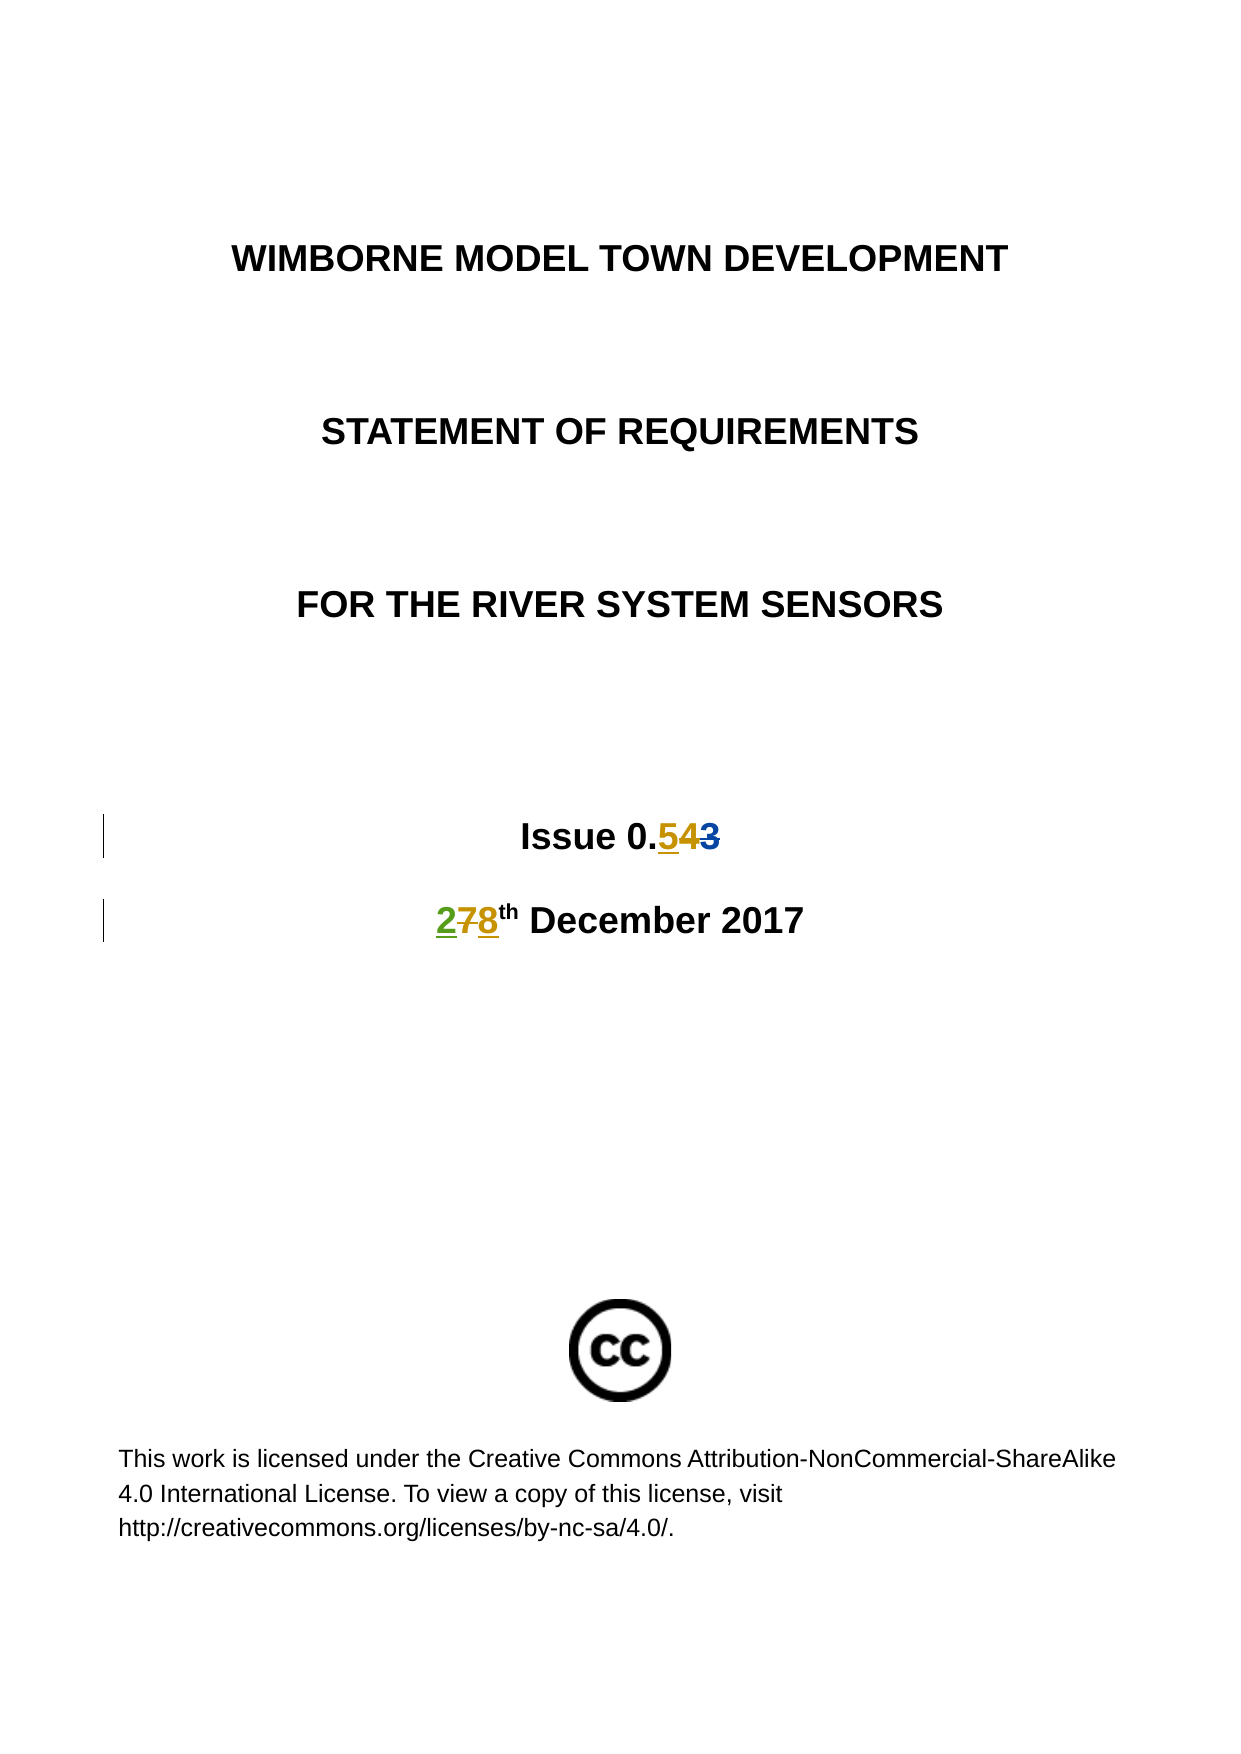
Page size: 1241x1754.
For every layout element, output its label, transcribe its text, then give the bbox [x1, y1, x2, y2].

text Issue 0.5 [118, 814, 1122, 857]
text WIMBORNE MODEL TOWN DEVELOPMENT [118, 236, 1122, 279]
text This work is licensed under the Creative Commons Attribution-NonCommercial-ShareAlike 4.0 International License. To view a copy of this license, visit http://creativecommons.org/licenses/by-nc-sa/4.0/. [118, 1444, 1122, 1542]
picture [569, 1299, 672, 1402]
text FOR THE RIVER SYSTEM SENSORS [118, 582, 1122, 625]
text 28th December 2017 [118, 899, 1122, 942]
text STATEMENT OF REQUIREMENTS [118, 409, 1122, 452]
